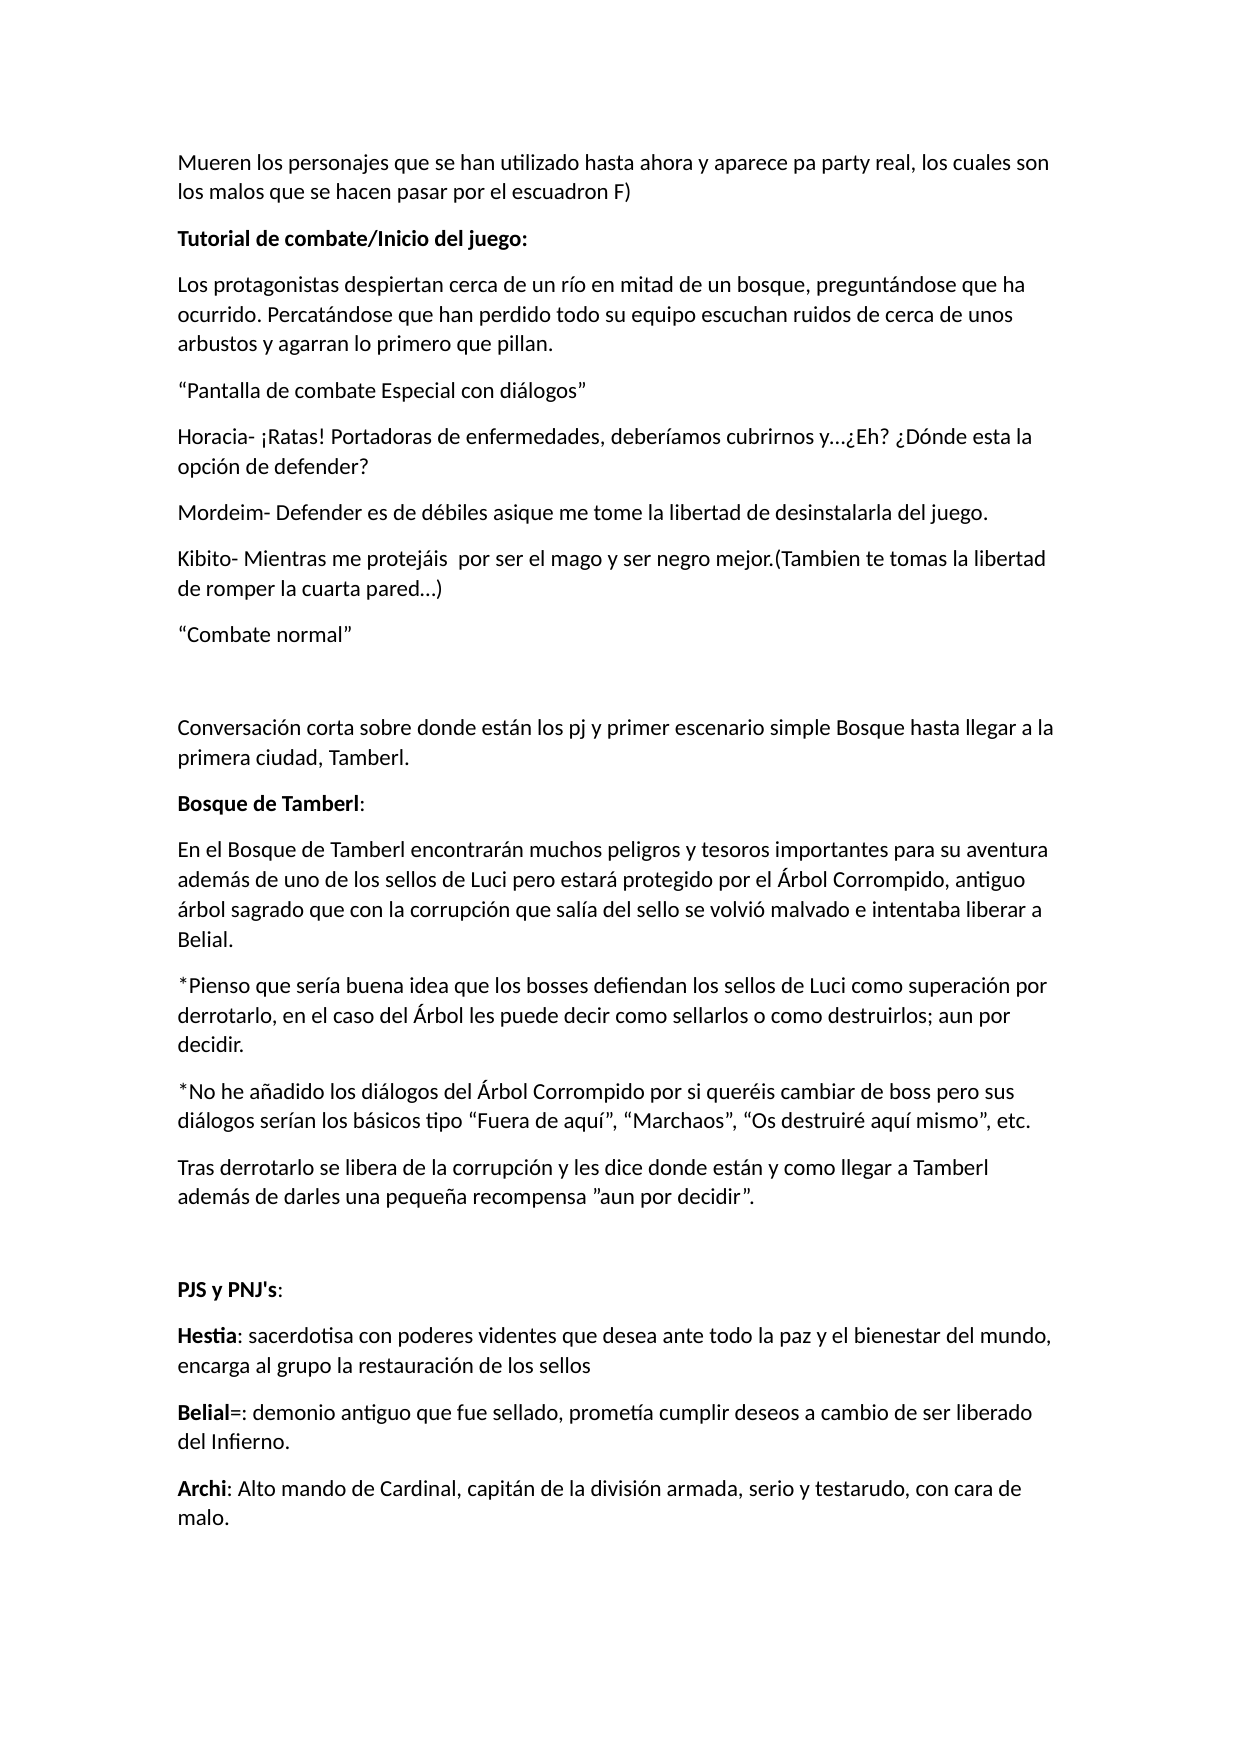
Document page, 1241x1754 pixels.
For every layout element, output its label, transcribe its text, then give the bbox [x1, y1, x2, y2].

text Bosque de Tamberl: [177, 789, 1063, 817]
text Mueren los personajes que se han utilizado hasta ahora y aparece pa party real, los cuales son los malos que se hacen pasar por el escuadron F) [177, 148, 1063, 205]
text “Pantalla de combate Especial con diálogos” [177, 376, 1063, 404]
text Hestia: sacerdotisa con poderes videntes que desea ante todo la paz y el bienestar del mundo, encarga al grupo la restauración de los sellos [177, 1322, 1063, 1379]
text Horacia- ¡Ratas! Portadoras de enfermedades, deberíamos cubrirnos y…¿Eh? ¿Dónde esta la opción de defender? [177, 422, 1063, 480]
text *Pienso que sería buena idea que los bosses defiendan los sellos de Luci como superación por derrotarlo, en el caso del Árbol les puede decir como sellarlos o como destruirlos; aun por decidir. [177, 971, 1063, 1058]
text Archi: Alto mando de Cardinal, capitán de la división armada, serio y testarudo, con cara de malo. [177, 1474, 1063, 1531]
text Tras derrotarlo se libera de la corrupción y les dice donde están y como llegar a Tamberl además de darles una pequeña recompensa ”aun por decidir”. [177, 1153, 1063, 1211]
text Los protagonistas despiertan cerca de un río en mitad de un bosque, preguntándose que ha ocurrido. Percatándose que han perdido todo su equipo escuchan ruidos de cerca de unos arbustos y agarran lo primero que pillan. [177, 270, 1063, 357]
text “Combate normal” [177, 621, 1063, 648]
text *No he añadido los diálogos del Árbol Corrompido por si queréis cambiar de boss pero sus diálogos serían los básicos tipo “Fuera de aquí”, “Marchaos”, “Os destruiré aquí mismo”, etc. [177, 1077, 1063, 1134]
text En el Bosque de Tamberl encontrarán muchos peligros y tesoros importantes para su aventura además de uno de los sellos de Luci pero estará protegido por el Árbol Corrompido, antiguo árbol sagrado que con la corrupción que salía del sello se volvió malvado e intentaba liberar a Belial. [177, 836, 1063, 953]
text Belial=: demonio antiguo que fue sellado, prometía cumplir deseos a cambio de ser liberado del Infierno. [177, 1398, 1063, 1455]
text PJS y PNJ's: [177, 1275, 1063, 1303]
text Mordeim- Defender es de débiles asique me tome la libertad de desinstalarla del juego. [177, 498, 1063, 526]
text Conversación corta sobre donde están los pj y primer escenario simple Bosque hasta llegar a la primera ciudad, Tamberl. [177, 713, 1063, 771]
text Tutorial de combate/Inicio del juego: [177, 224, 1063, 252]
text Kibito- Mientras me protejáis por ser el mago y ser negro mejor.(Tambien te tomas la libertad de romper la cuarta pared…) [177, 544, 1063, 602]
